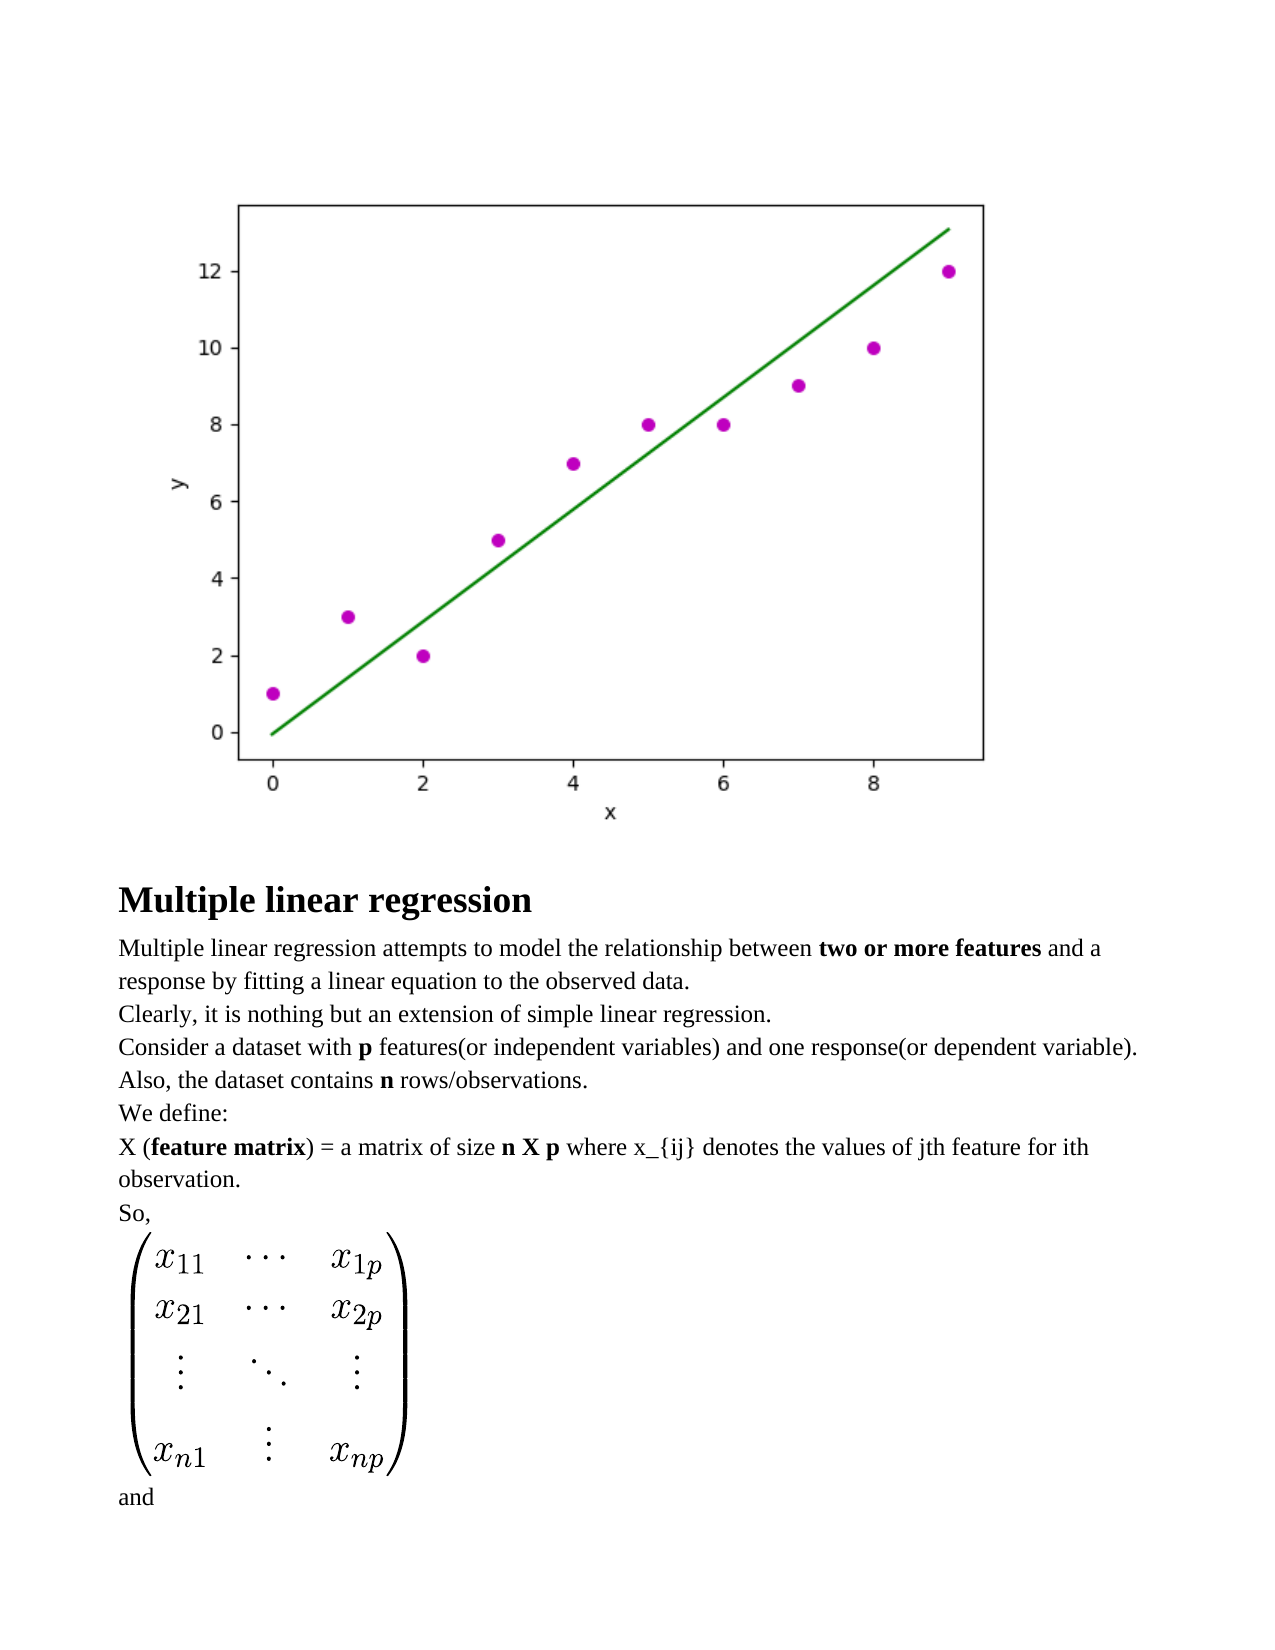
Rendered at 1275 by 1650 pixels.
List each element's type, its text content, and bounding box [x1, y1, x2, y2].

subtitle Multiple linear regression [118, 878, 1157, 921]
text Multiple linear regression attempts to model the relationship between two or more features and a response by fitting a linear equation to the observed data. Clearly, it is nothing but an extension of simple linear regression. Consider a dataset with p features(or independent variables) and one response(or dependent variable). Also, the dataset contains n rows/observations. We define: X (feature matrix) = a matrix of size n X p where x_{ij} denotes the values of jth feature for ith observation. So, and [118, 933, 1157, 1511]
picture [118, 118, 1079, 839]
